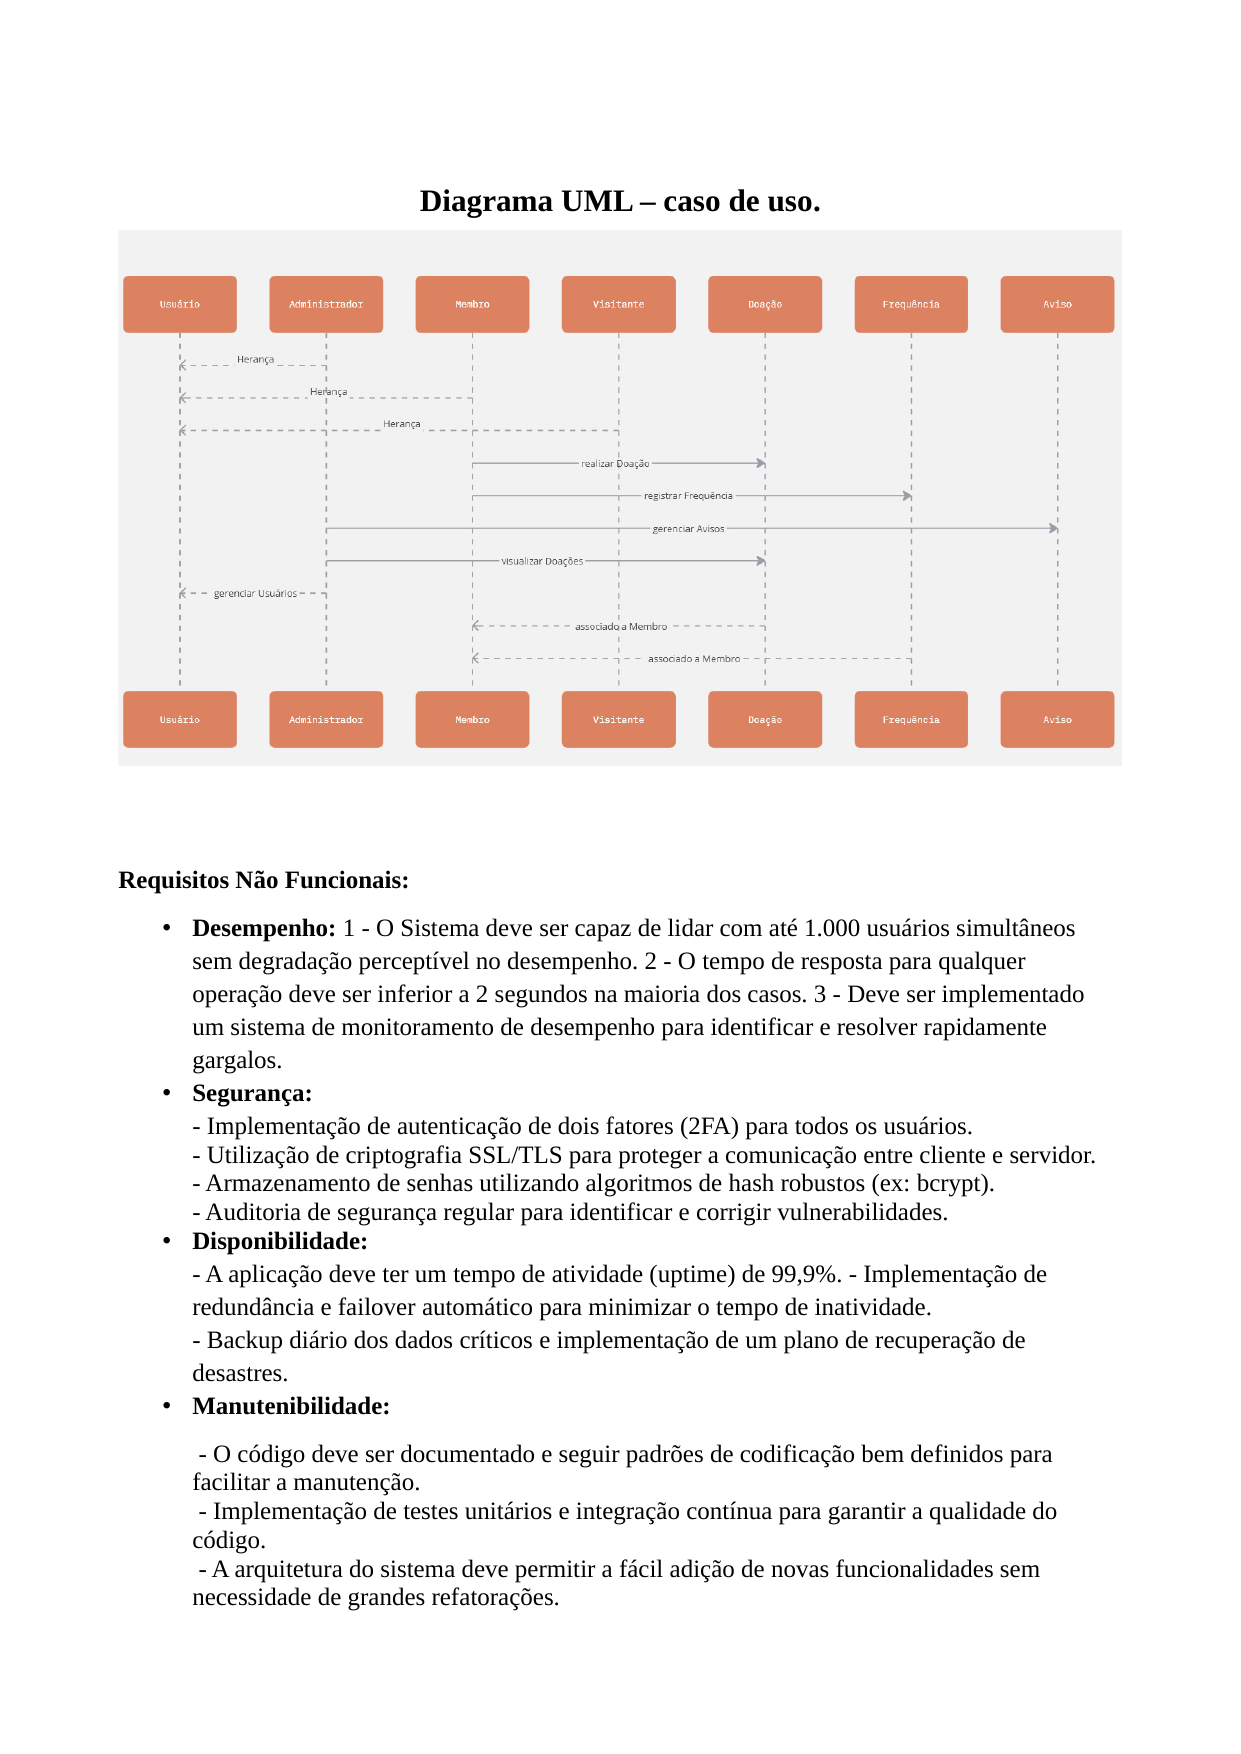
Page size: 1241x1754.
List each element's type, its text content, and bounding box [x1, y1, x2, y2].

text Requisitos Não Funcionais: [118, 865, 1122, 894]
list - Implementação de autenticação de dois fatores (2FA) para todos os usuários. - Utilização de criptografia SSL/TLS para proteger a comunicação entre cliente e servidor. - Armazenamento de senhas utilizando algoritmos de hash robustos (ex: bcrypt). - Auditoria de segurança regular para identificar e corrigir vulnerabilidades. [162, 1111, 1122, 1226]
subtitle Diagrama UML – caso de uso. [118, 182, 1122, 218]
list - O código deve ser documentado e seguir padrões de codificação bem definidos para facilitar a manutenção. - Implementação de testes unitários e integração contínua para garantir a qualidade do código. - A arquitetura do sistema deve permitir a fácil adição de novas funcionalidades sem necessidade de grandes refatorações. [162, 1439, 1122, 1611]
picture [118, 230, 1122, 766]
list - A aplicação deve ter um tempo de atividade (uptime) de 99,9%. - Implementação de redundância e failover automático para minimizar o tempo de inatividade. - Backup diário dos dados críticos e implementação de um plano de recuperação de desastres. [162, 1259, 1122, 1387]
list Manutenibilidade: [162, 1391, 1122, 1420]
list Desempenho: 1 - O Sistema deve ser capaz de lidar com até 1.000 usuários simultâneos sem degradação perceptível no desempenho. 2 - O tempo de resposta para qualquer operação deve ser inferior a 2 segundos na maioria dos casos. 3 - Deve ser implementado um sistema de monitoramento de desempenho para identificar e resolver rapidamente gargalos. [162, 913, 1122, 1074]
list Segurança: [162, 1078, 1122, 1107]
list Disponibilidade: [162, 1226, 1122, 1255]
